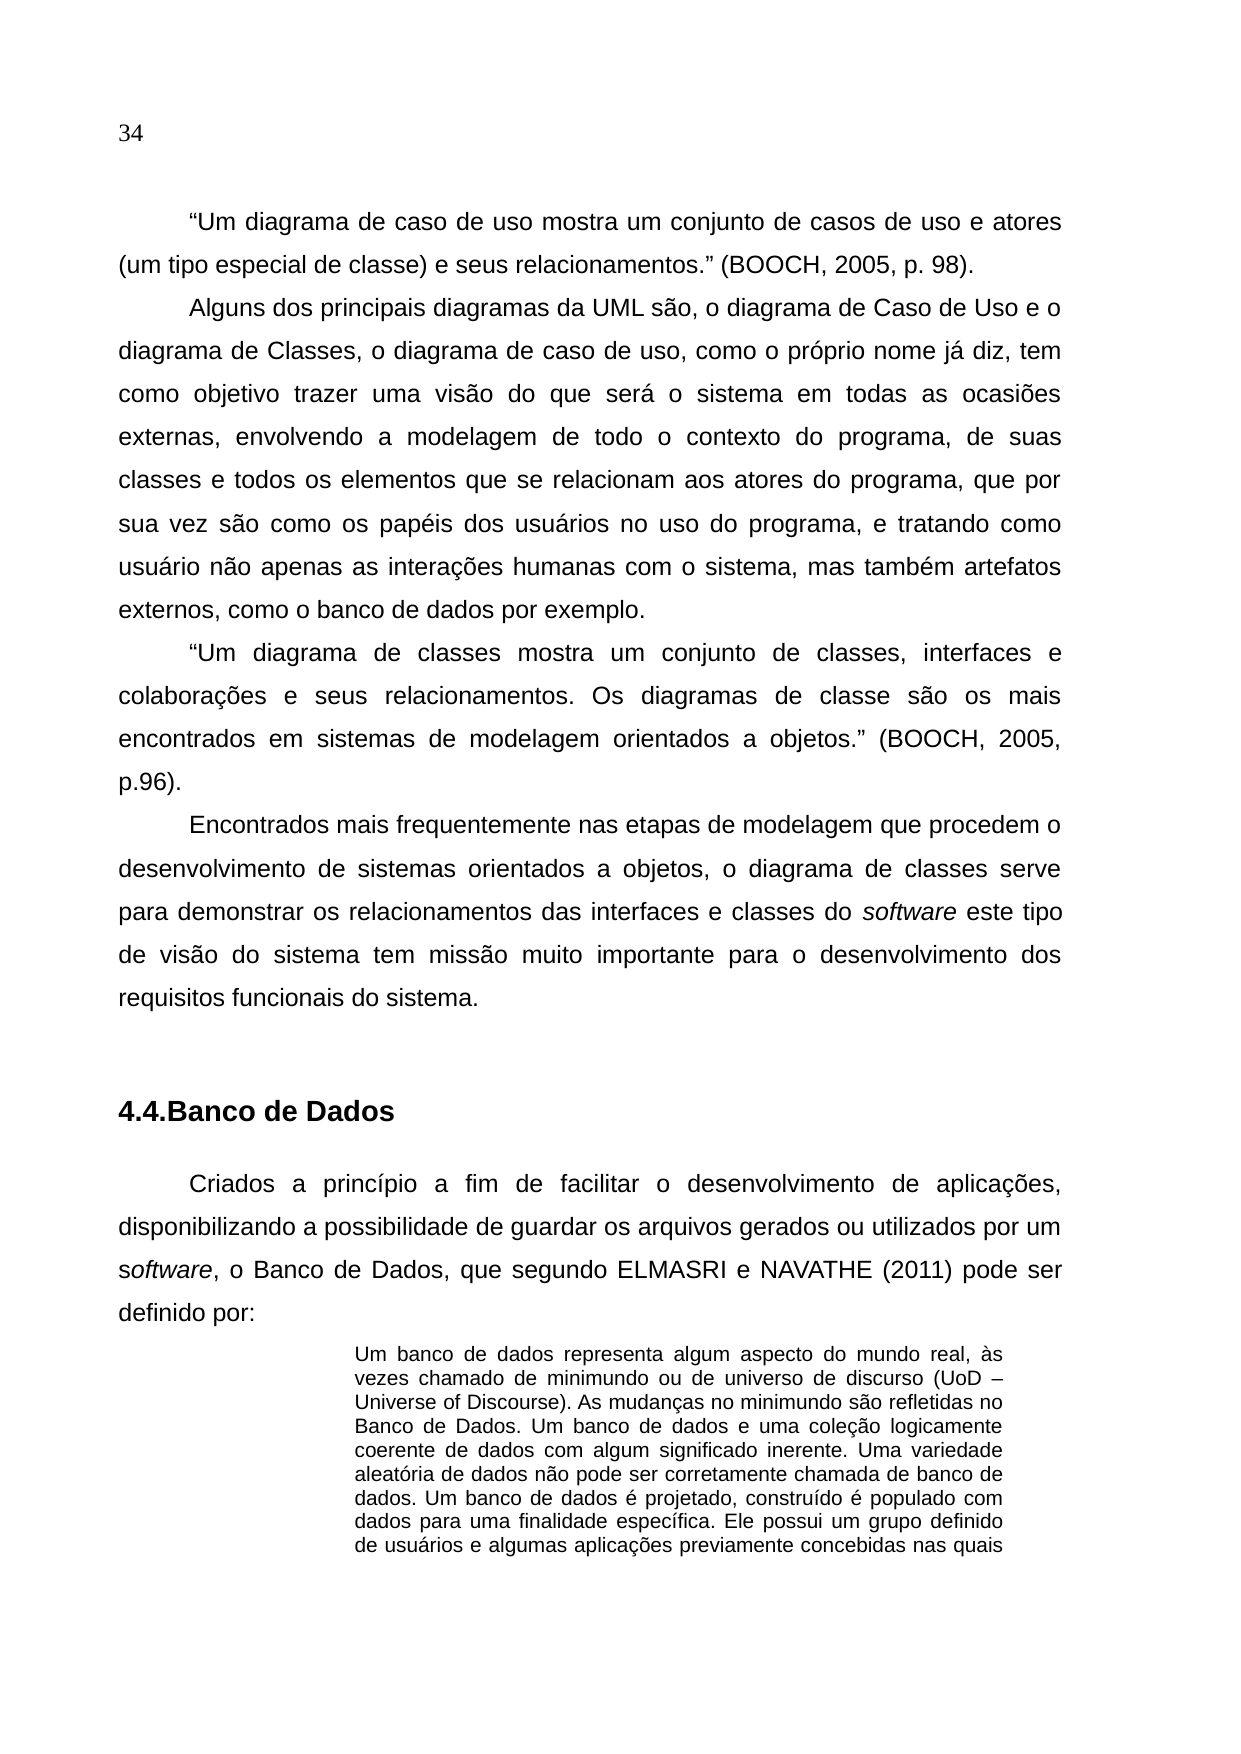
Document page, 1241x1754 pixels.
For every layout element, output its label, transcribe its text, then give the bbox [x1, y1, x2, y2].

text “Um diagrama de classes mostra um conjunto de classes, interfaces e colaborações e seus relacionamentos. Os diagramas de classe são os mais encontrados em sistemas de modelagem orientados a objetos.” (BOOCH, 2005, p.96). [118, 638, 1063, 796]
text Criados a princípio a fim de facilitar o desenvolvimento de aplicações, disponibilizando a possibilidade de guardar os arquivos gerados ou utilizados por um software, o Banco de Dados, que segundo ELMASRI e NAVATHE (2011) pode ser definido por: [118, 1169, 1063, 1327]
text “Um diagrama de caso de uso mostra um conjunto de casos de uso e atores (um tipo especial de classe) e seus relacionamentos.” (BOOCH, 2005, p. 98). [118, 207, 1063, 278]
text Um banco de dados representa algum aspecto do mundo real, às vezes chamado de minimundo ou de universo de discurso (UoD – Universe of Discourse). As mudanças no minimundo são refletidas no Banco de Dados. Um banco de dados e uma coleção logicamente coerente de dados com algum significado inerente. Uma variedade aleatória de dados não pode ser corretamente chamada de banco de dados. Um banco de dados é projetado, construído é populado com dados para uma finalidade específica. Ele possui um grupo definido de usuários e algumas aplicações previamente concebidas nas quais [354, 1342, 1004, 1557]
text Alguns dos principais diagramas da UML são, o diagrama de Caso de Uso e o diagrama de Classes, o diagrama de caso de uso, como o próprio nome já diz, tem como objetivo trazer uma visão do que será o sistema em todas as ocasiões externas, envolvendo a modelagem de todo o contexto do programa, de suas classes e todos os elementos que se relacionam aos atores do programa, que por sua vez são como os papéis dos usuários no uso do programa, e tratando como usuário não apenas as interações humanas com o sistema, mas também artefatos externos, como o banco de dados por exemplo. [118, 293, 1063, 623]
subtitle 4.4.Banco de Dados [118, 1094, 1063, 1127]
text Encontrados mais frequentemente nas etapas de modelagem que procedem o desenvolvimento de sistemas orientados a objetos, o diagrama de classes serve para demonstrar os relacionamentos das interfaces e classes do software este tipo de visão do sistema tem missão muito importante para o desenvolvimento dos requisitos funcionais do sistema. [118, 810, 1063, 1012]
